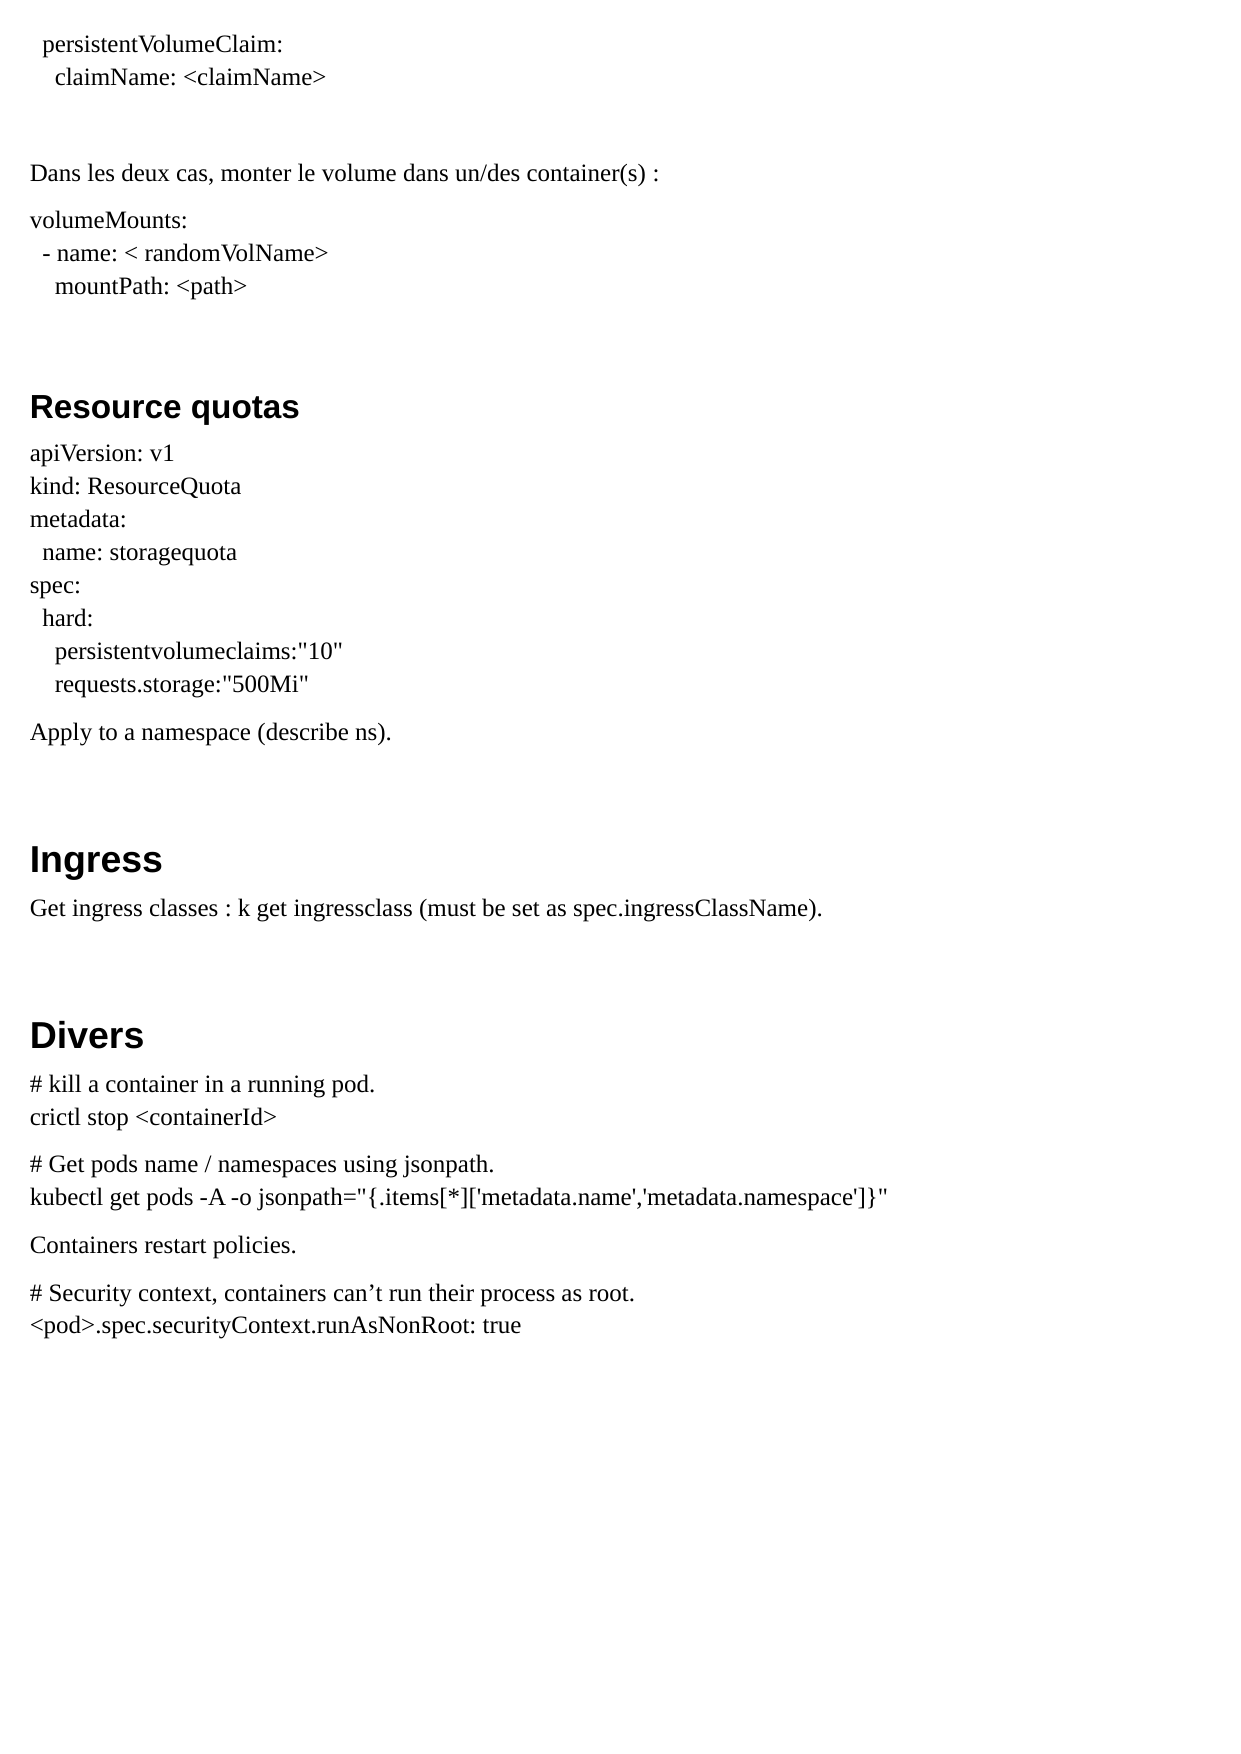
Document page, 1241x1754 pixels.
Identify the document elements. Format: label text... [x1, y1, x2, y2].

text # Get pods name / namespaces using jsonpath. kubectl get pods -A -o jsonpath="{.items[*]['metadata.name','metadata.namespace']}" [29, 1149, 1211, 1211]
text # kill a container in a running pod. crictl stop <containerId> [29, 1069, 1211, 1131]
text apiVersion: v1 kind: ResourceQuota metadata: name: storagequota spec: hard: persistentvolumeclaims:"10" requests.storage:"500Mi" [29, 438, 1211, 698]
text volumeMounts: - name: < randomVolName> mountPath: <path> [29, 205, 1211, 300]
subtitle Resource quotas [29, 387, 1211, 426]
text # Security context, containers can’t run their process as root. <pod>.spec.securityContext.runAsNonRoot: true [29, 1278, 1211, 1339]
text persistentVolumeClaim: claimName: <claimName> [29, 29, 1211, 91]
text Get ingress classes : k get ingressclass (must be set as spec.ingressClassName). [29, 893, 1211, 922]
text Containers restart policies. [29, 1230, 1211, 1259]
text Apply to a namespace (describe ns). [29, 717, 1211, 746]
text Dans les deux cas, monter le volume dans un/des container(s) : [29, 158, 1211, 186]
subtitle Ingress [29, 837, 1211, 880]
subtitle Divers [29, 1013, 1211, 1056]
